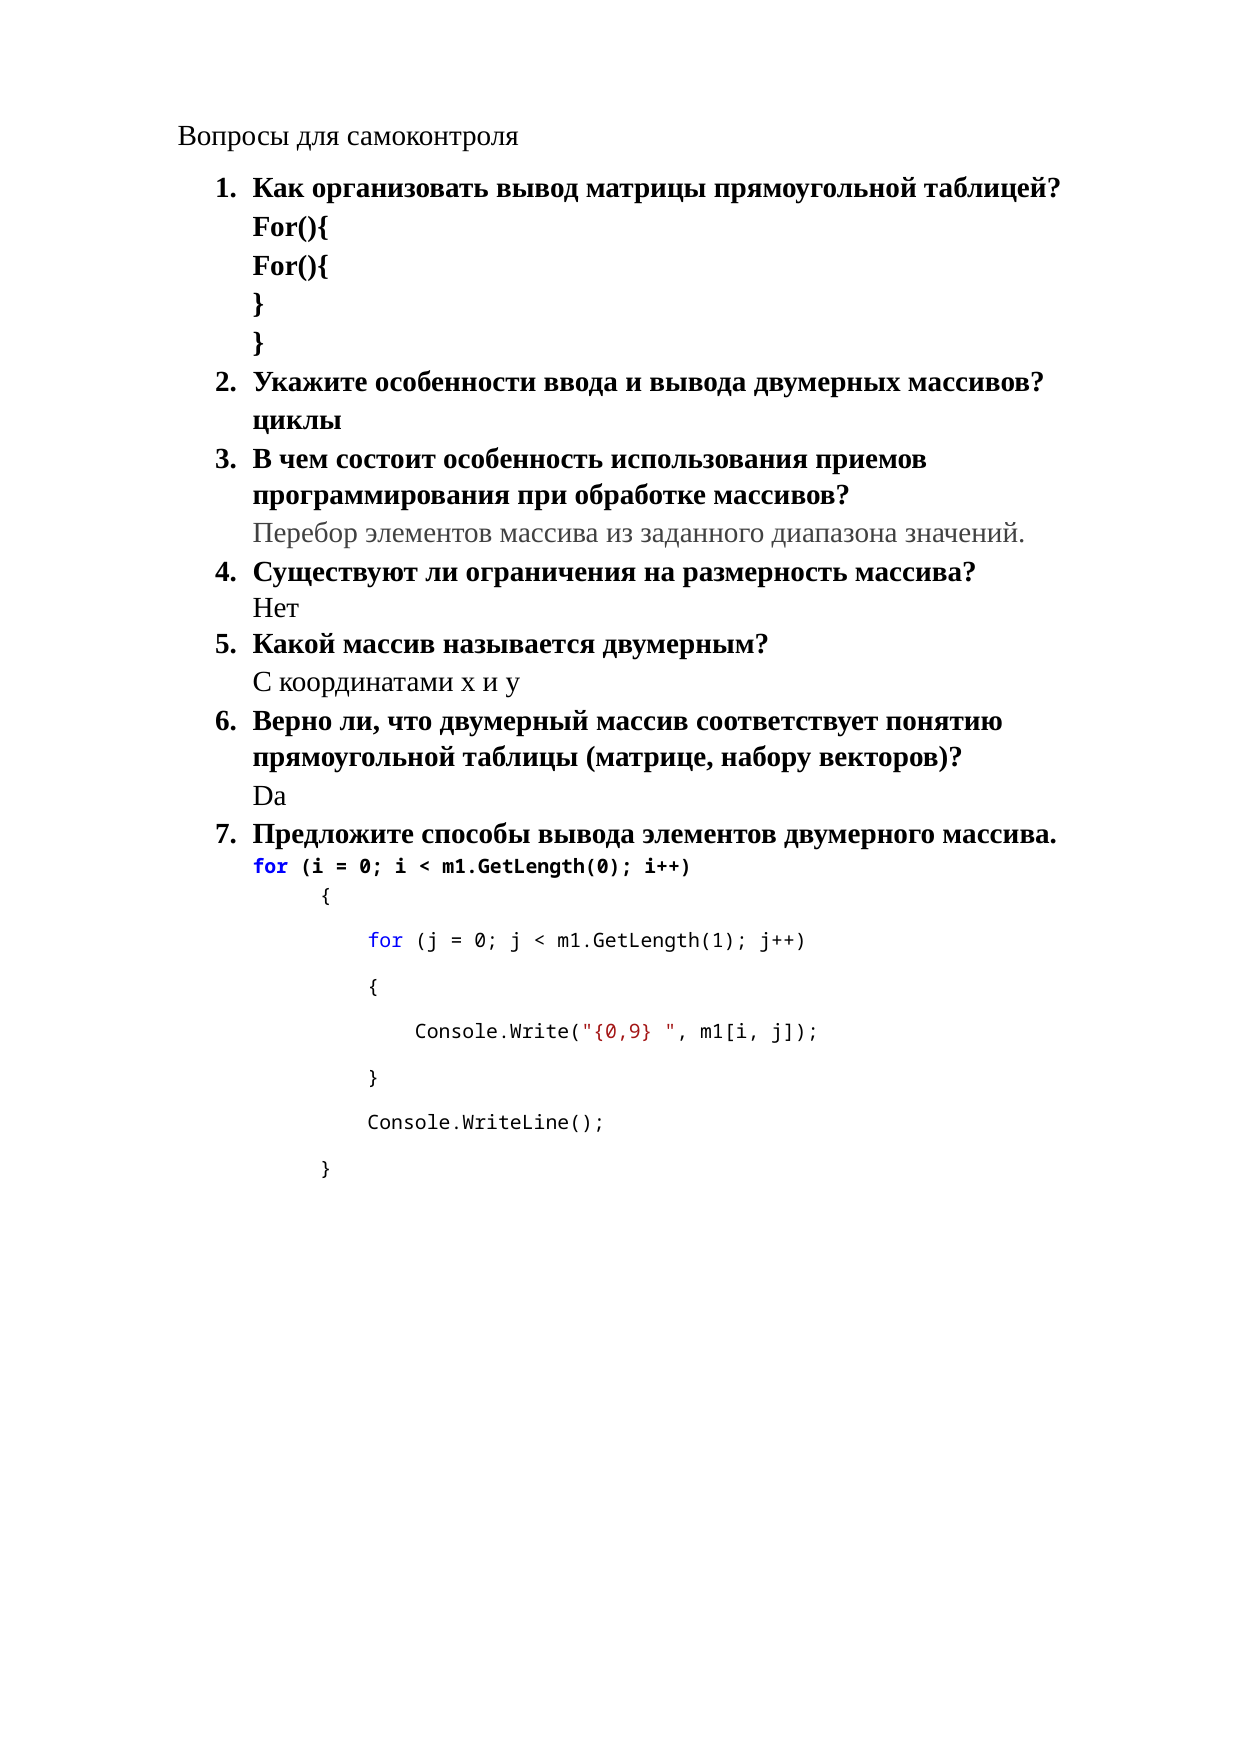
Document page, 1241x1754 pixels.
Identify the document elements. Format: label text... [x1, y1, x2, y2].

list Какой массив называется двумерным? [215, 626, 1152, 659]
text } [177, 1154, 1152, 1181]
list Da [215, 778, 1152, 811]
list Как организовать вывод матрицы прямоугольной таблицей? [215, 171, 1152, 204]
list Укажите особенности ввода и вывода двумерных массивов? [215, 364, 1152, 397]
list Существуют ли ограничения на размерность массива? [215, 554, 1152, 588]
text { [177, 972, 1152, 999]
list } [215, 325, 1152, 359]
list В чем состоит особенность использования приемов программирования при обработке массивов? [215, 441, 1152, 511]
list } [215, 287, 1152, 320]
list for (i = 0; i < m1.GetLength(0); i++) [215, 852, 1152, 879]
list циклы [215, 402, 1152, 436]
text { [177, 881, 1152, 908]
list For(){ [215, 209, 1152, 243]
text Вопросы для самоконтроля [177, 118, 1152, 152]
text Console.Write("{0,9} ", m1[i, j]); [177, 1018, 1152, 1044]
list Предложите способы вывода элементов двумерного массива. [215, 816, 1152, 850]
list Перебор элементов массива из заданного диапазона значений. [215, 516, 1152, 549]
text } [177, 1063, 1152, 1090]
list С координатами x и y [215, 664, 1152, 698]
text for (j = 0; j < m1.GetLength(1); j++) [177, 927, 1152, 953]
list Верно ли, что двумерный массив соответствует понятию прямоугольной таблицы (матрице, набору векторов)? [215, 703, 1152, 773]
list Нет [215, 590, 1152, 624]
list For(){ [215, 248, 1152, 281]
text Console.WriteLine(); [177, 1109, 1152, 1136]
